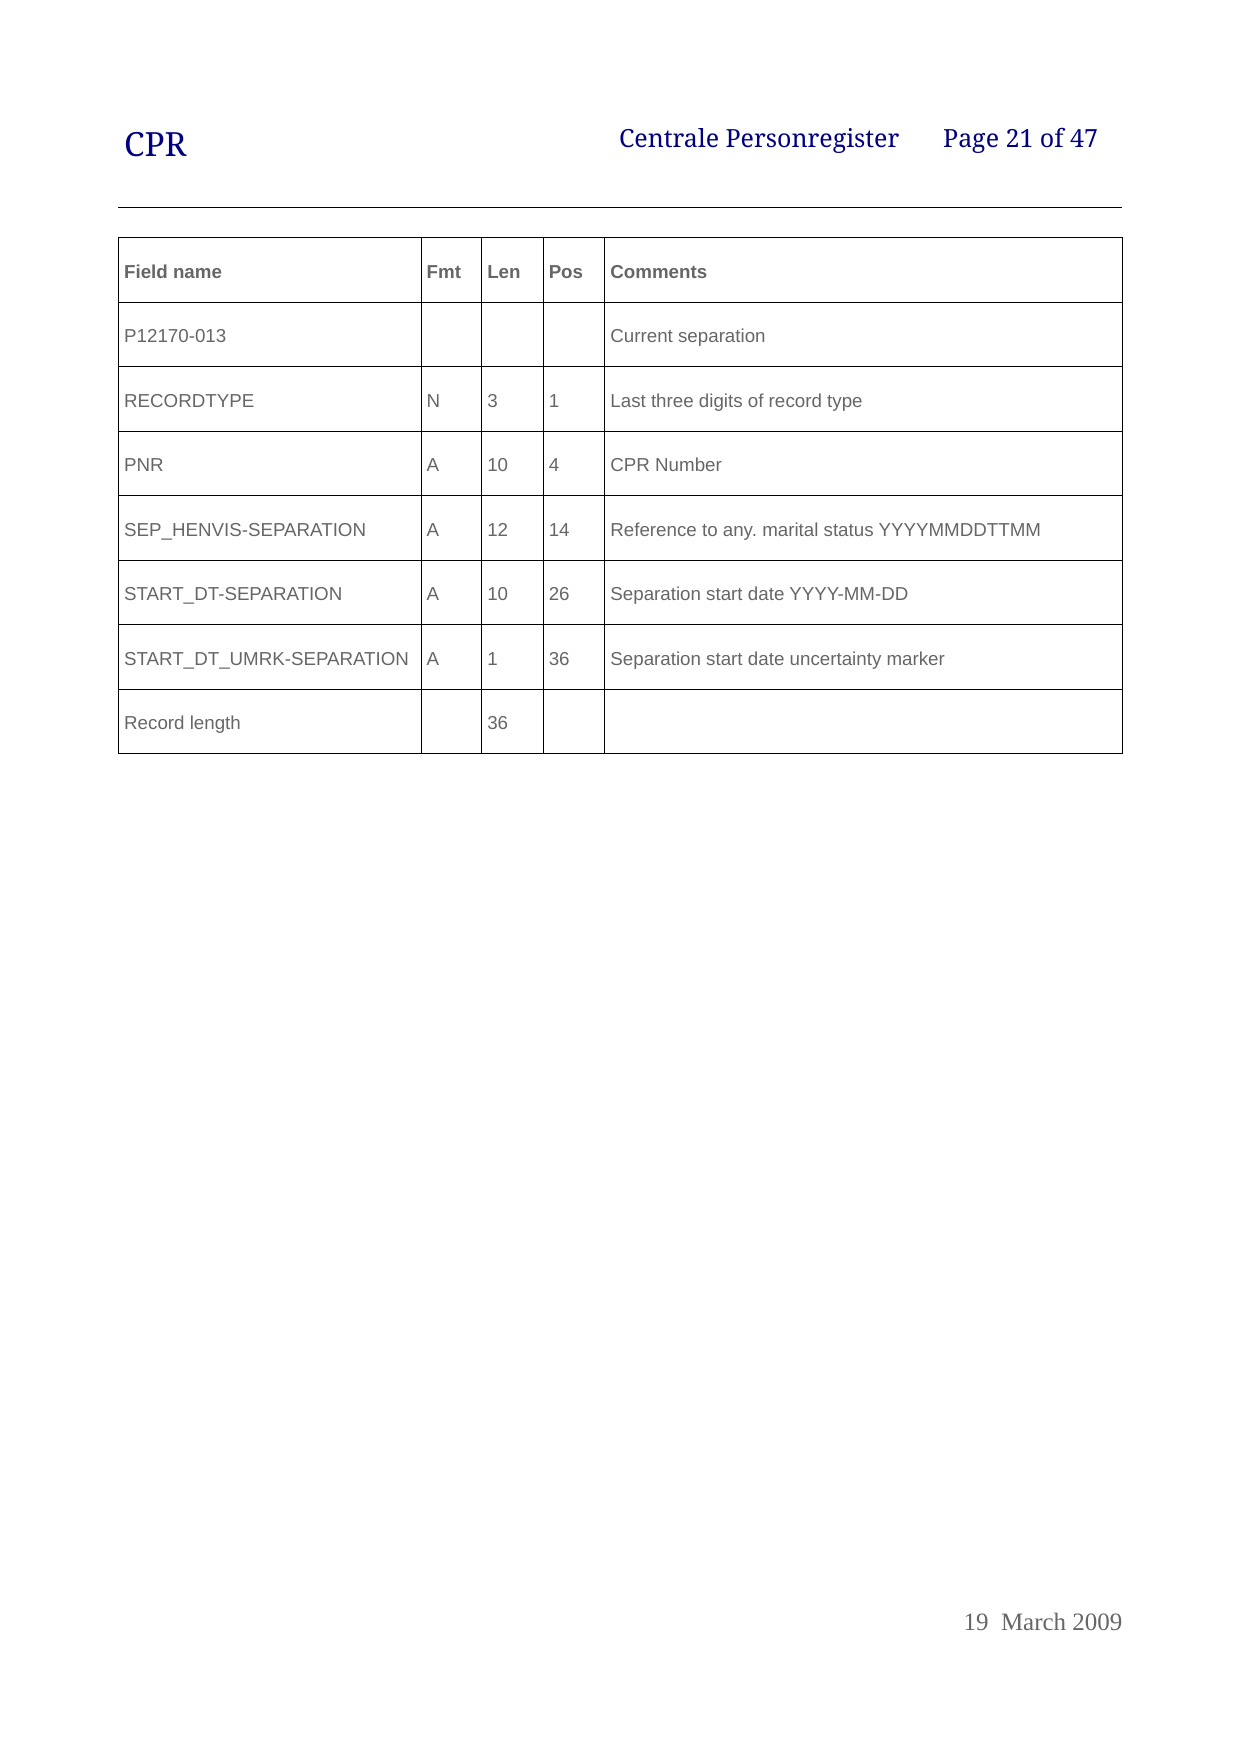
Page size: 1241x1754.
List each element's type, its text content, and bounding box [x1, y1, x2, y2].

table_cell [605, 690, 1122, 753]
table_cell 4 [544, 432, 604, 495]
table_header Field name [119, 238, 421, 302]
table_cell PNR [119, 432, 421, 495]
table_cell A [422, 625, 481, 688]
table_cell [544, 303, 604, 366]
table_cell A [422, 496, 481, 559]
table_cell 36 [544, 625, 604, 688]
table_cell P12170-013 [119, 303, 421, 366]
table_cell 36 [482, 690, 543, 753]
table_cell [482, 303, 543, 366]
table_cell Reference to any. marital status YYYYMMDDTTMM [605, 496, 1122, 559]
table_cell 12 [482, 496, 543, 559]
table_cell [422, 690, 481, 753]
table_cell Record length [119, 690, 421, 753]
table_cell 14 [544, 496, 604, 559]
table_cell CPR Number [605, 432, 1122, 495]
table_cell 3 [482, 367, 543, 431]
table_header Fmt [422, 238, 481, 302]
table_cell 10 [482, 561, 543, 624]
table_header Pos [544, 238, 604, 302]
table_cell N [422, 367, 481, 431]
table_cell Last three digits of record type [605, 367, 1122, 431]
table_cell Separation start date uncertainty marker [605, 625, 1122, 688]
table_cell 26 [544, 561, 604, 624]
table_cell SEP_HENVIS-SEPARATION [119, 496, 421, 559]
table_cell START_DT_UMRK-SEPARATION [119, 625, 421, 688]
table_cell START_DT-SEPARATION [119, 561, 421, 624]
table_cell 10 [482, 432, 543, 495]
table_cell [544, 690, 604, 753]
table_cell RECORDTYPE [119, 367, 421, 431]
table_cell A [422, 432, 481, 495]
table_cell Separation start date YYYY-MM-DD [605, 561, 1122, 624]
table_cell 1 [544, 367, 604, 431]
table_cell [422, 303, 481, 366]
table_cell Current separation [605, 303, 1122, 366]
table_header Comments [605, 238, 1122, 302]
table_cell 1 [482, 625, 543, 688]
table_cell A [422, 561, 481, 624]
table_header Len [482, 238, 543, 302]
